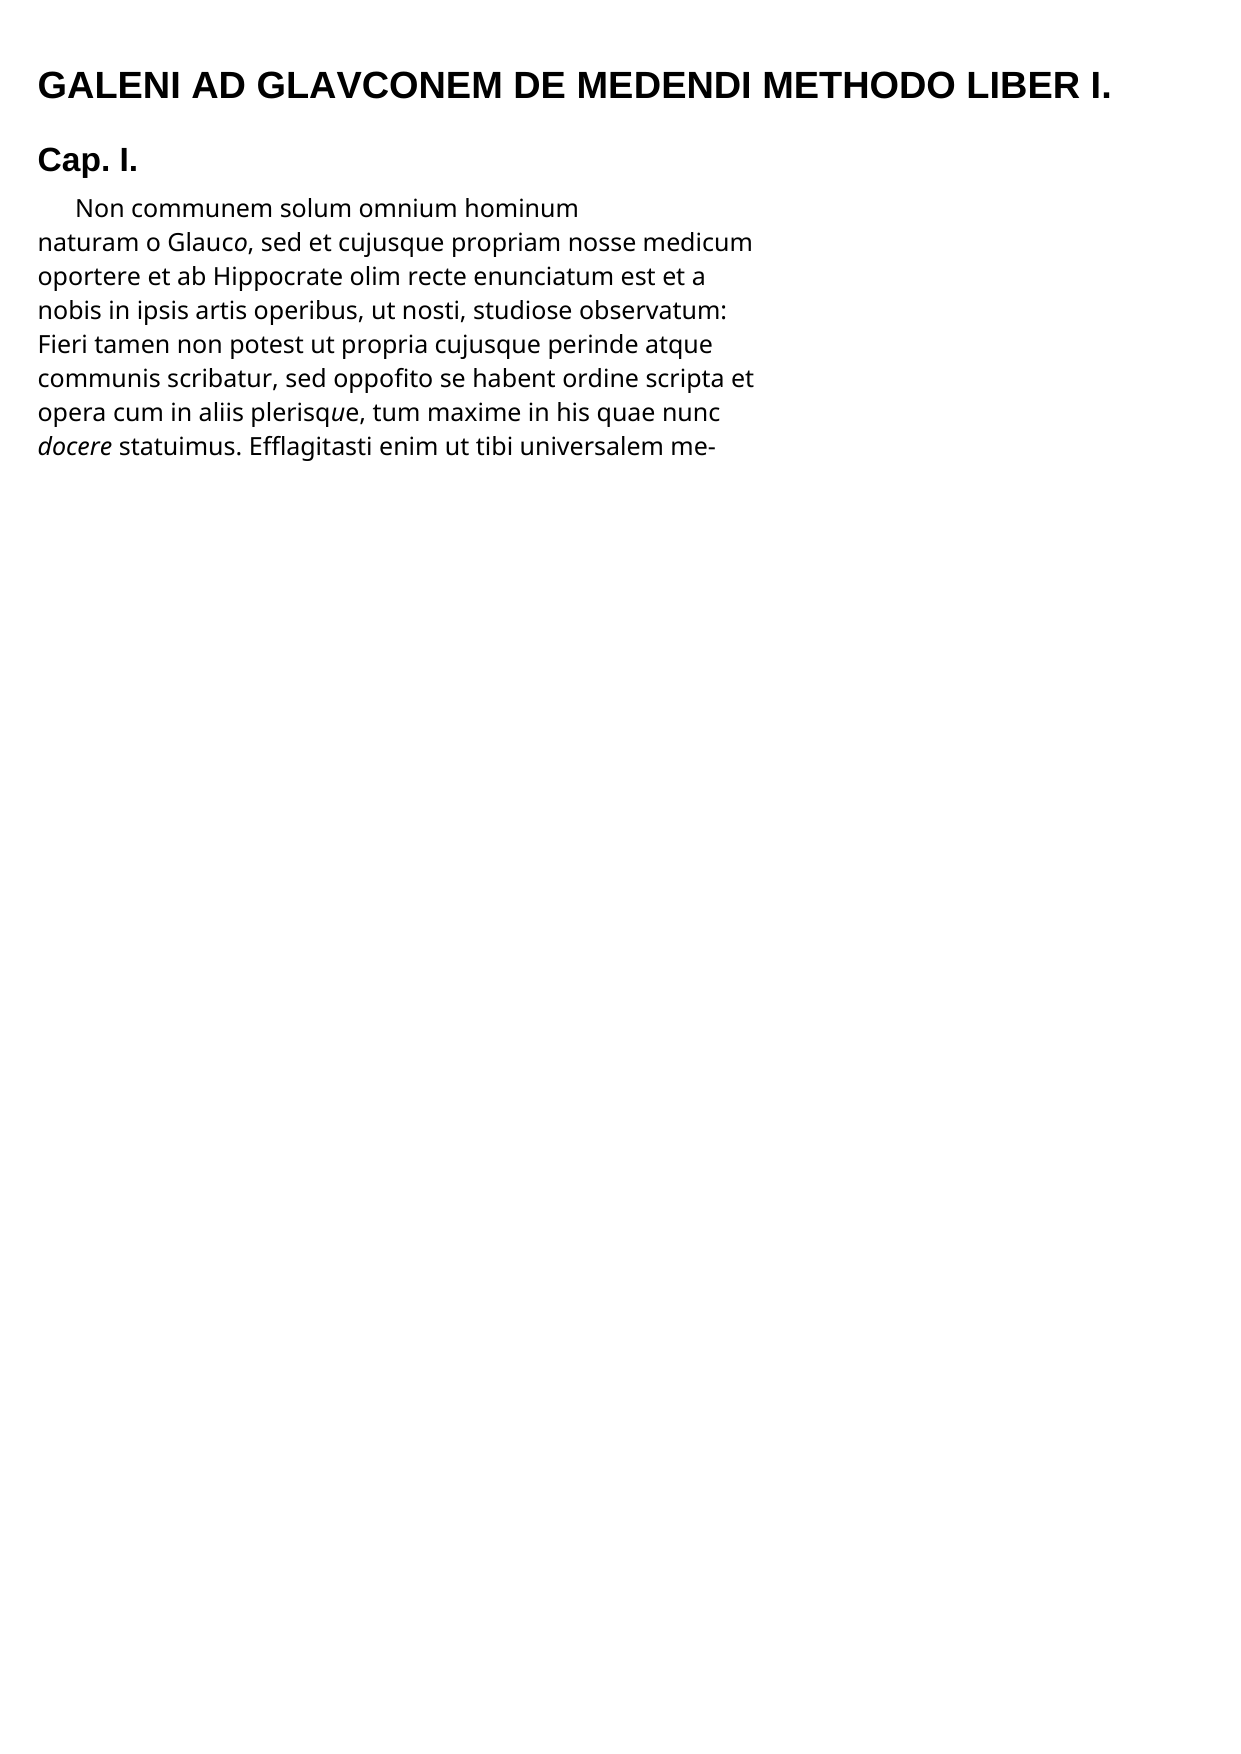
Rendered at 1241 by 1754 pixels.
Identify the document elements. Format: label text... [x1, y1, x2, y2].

subtitle GALENI AD GLAVCONEM DE MEDENDI METHODO LIBER I. [37, 62, 1203, 106]
subtitle Cap. I. [37, 139, 1203, 178]
text Non communem solum omnium hominum naturam o Glauco, sed et cujusque propriam nosse medicum oportere et ab Hippocrate olim recte enunciatum est et a nobis in ipsis artis operibus, ut nosti, studiose observatum: Fieri tamen non potest ut propria cujusque perinde atque communis scribatur, sed oppofito se habent ordine scripta et opera cum in aliis plerisque, tum maxime in his quae nunc docere statuimus. Efflagitasti enim ut tibi universalem me- [37, 191, 1203, 463]
